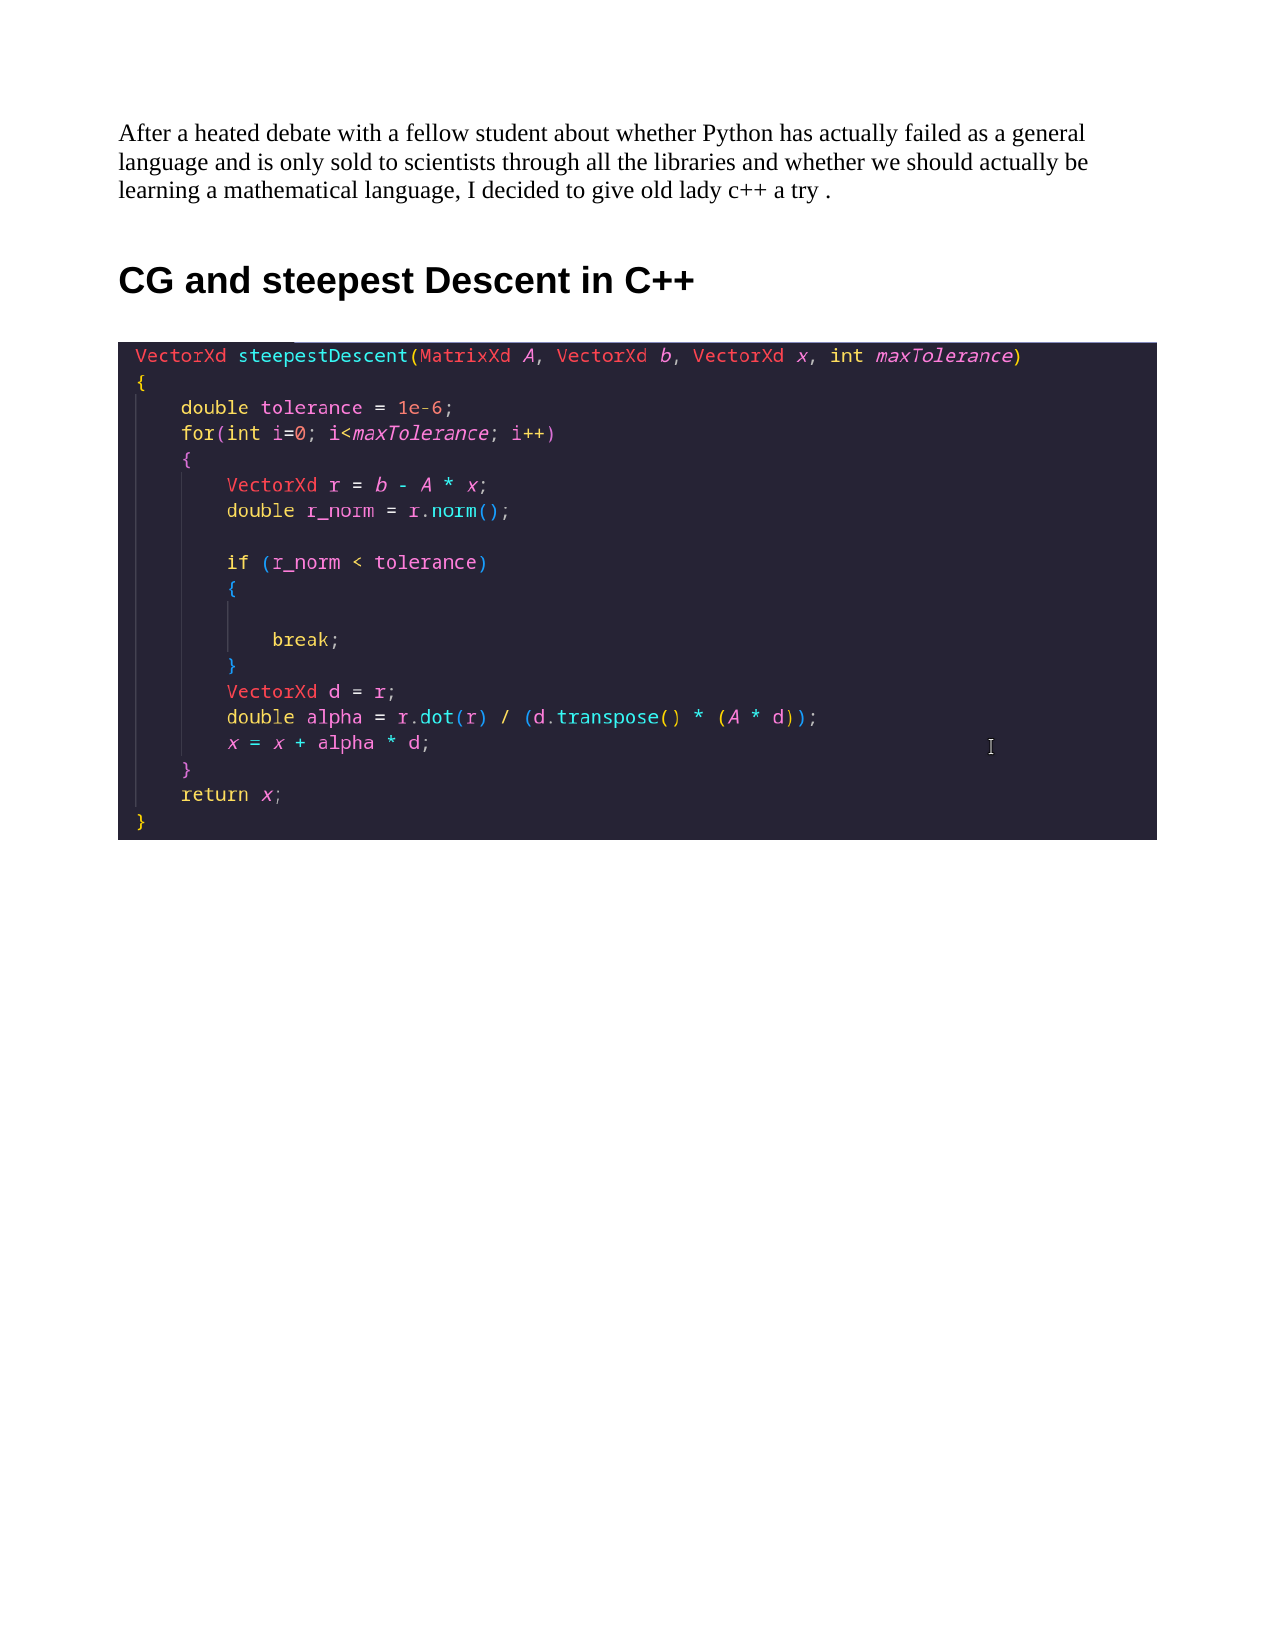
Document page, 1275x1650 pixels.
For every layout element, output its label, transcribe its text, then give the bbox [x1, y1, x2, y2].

picture [118, 342, 1157, 840]
text After a heated debate with a fellow student about whether Python has actually failed as a general language and is only sold to scientists through all the libraries and whether we should actually be learning a mathematical language, I decided to give old lady c++ a try . [118, 118, 1157, 204]
subtitle CG and steepest Descent in C++ [118, 258, 1157, 301]
